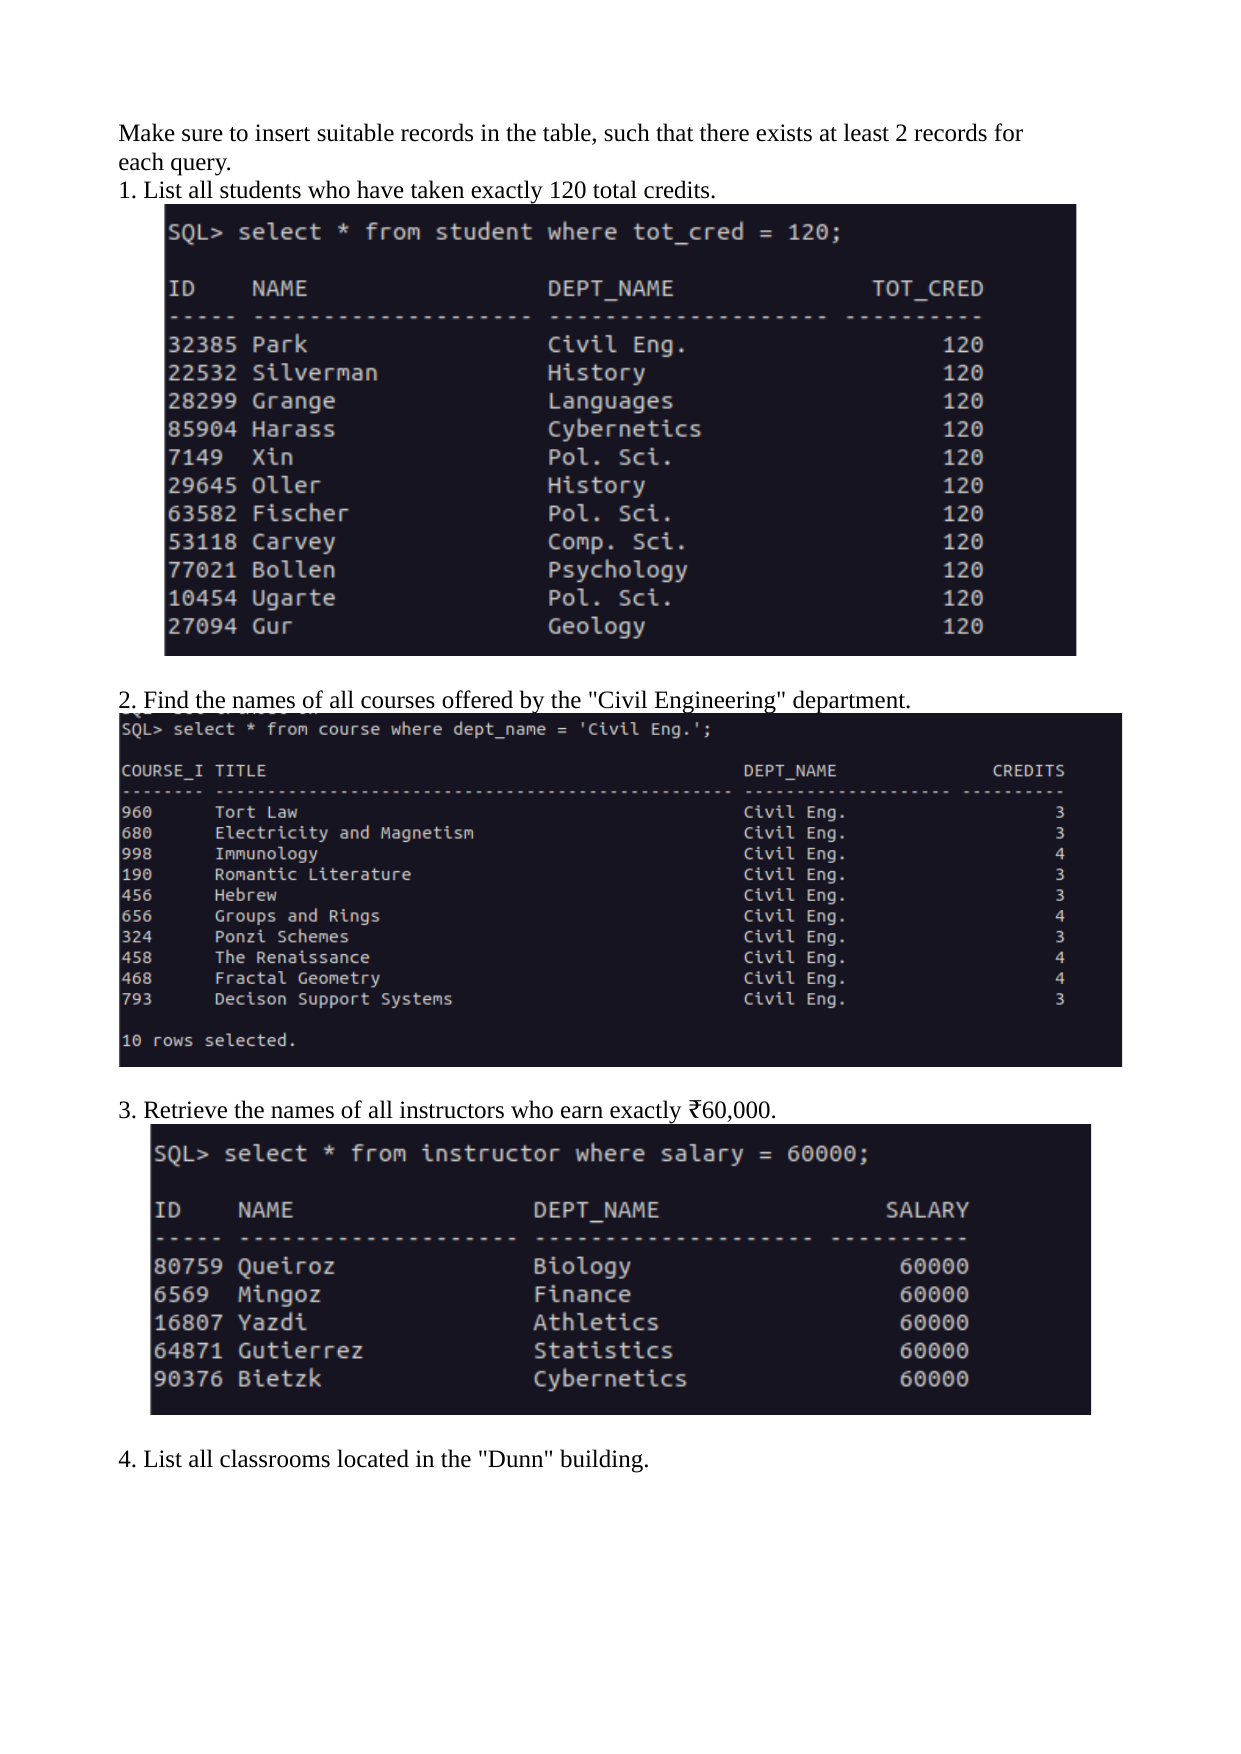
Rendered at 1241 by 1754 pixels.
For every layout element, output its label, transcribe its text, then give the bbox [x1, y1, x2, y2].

text each query. [118, 147, 1122, 176]
text 1.​ List all students who have taken exactly 120 total credits. [118, 176, 1122, 204]
text Make sure to insert suitable records in the table, such that there exists at least 2 records for [118, 118, 1122, 147]
text 4.​ List all classrooms located in the "Dunn" building. [118, 1444, 1122, 1472]
text 2.​ Find the names of all courses offered by the "Civil Engineering" department. [118, 685, 1122, 713]
picture [163, 204, 1077, 656]
picture [118, 713, 1123, 1067]
text 3.​ Retrieve the names of all instructors who earn exactly ₹60,000. [118, 1096, 1122, 1124]
picture [149, 1124, 1092, 1415]
